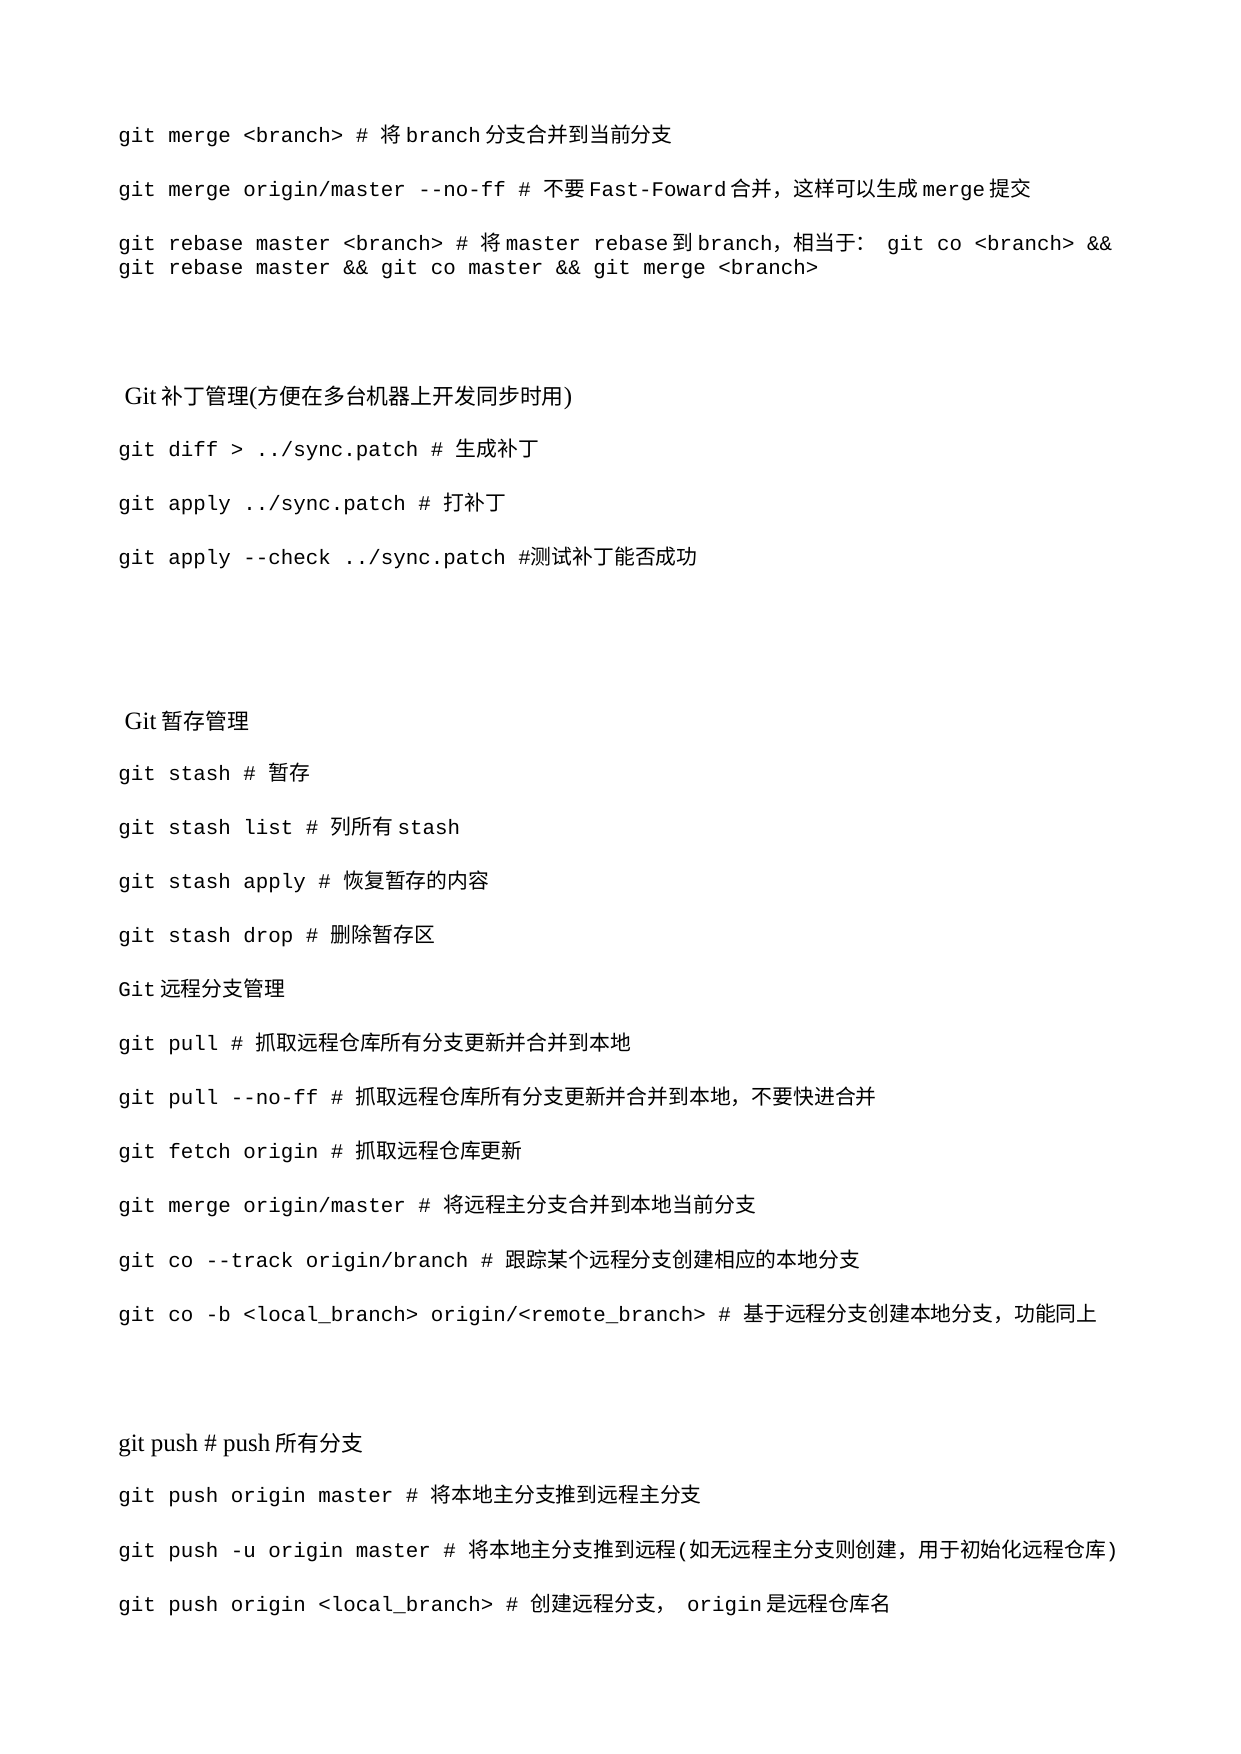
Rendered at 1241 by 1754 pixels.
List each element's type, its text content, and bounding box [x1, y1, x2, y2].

text git push -u origin master # 将本地主分支推到远程(如无远程主分支则创建，用于初始化远程仓库) [118, 1533, 1122, 1563]
text Git远程分支管理 [118, 972, 1122, 1003]
text git diff > ../sync.patch # 生成补丁 [118, 432, 1122, 462]
text git pull --no-ff # 抓取远程仓库所有分支更新并合并到本地，不要快进合并 [118, 1081, 1122, 1111]
text git stash drop # 删除暂存区 [118, 918, 1122, 949]
text git merge origin/master --no-ff # 不要Fast-Foward合并，这样可以生成merge提交 [118, 172, 1122, 203]
text Git暂存管理 [118, 600, 1122, 735]
text git push origin master # 将本地主分支推到远程主分支 [118, 1479, 1122, 1509]
text git fetch origin # 抓取远程仓库更新 [118, 1135, 1122, 1165]
text git push # push所有分支 [118, 1357, 1122, 1458]
text git co -b <local_branch> origin/<remote_branch> # 基于远程分支创建本地分支，功能同上 [118, 1297, 1122, 1327]
text git merge origin/master # 将远程主分支合并到本地当前分支 [118, 1189, 1122, 1219]
text git co --track origin/branch # 跟踪某个远程分支创建相应的本地分支 [118, 1243, 1122, 1273]
text git apply --check ../sync.patch #测试补丁能否成功 [118, 540, 1122, 570]
text git stash list # 列所有stash [118, 810, 1122, 841]
text git stash # 暂存 [118, 756, 1122, 787]
text git apply ../sync.patch # 打补丁 [118, 486, 1122, 516]
text git pull # 抓取远程仓库所有分支更新并合并到本地 [118, 1027, 1122, 1057]
text git push origin <local_branch> # 创建远程分支， origin是远程仓库名 [118, 1587, 1122, 1617]
text Git补丁管理(方便在多台机器上开发同步时用) [118, 310, 1122, 411]
text git stash apply # 恢复暂存的内容 [118, 864, 1122, 895]
text git rebase master <branch> # 将master rebase到branch，相当于： git co <branch> && git rebase master && git co master && git merge <branch> [118, 226, 1122, 280]
text git merge <branch> # 将branch分支合并到当前分支 [118, 118, 1122, 148]
